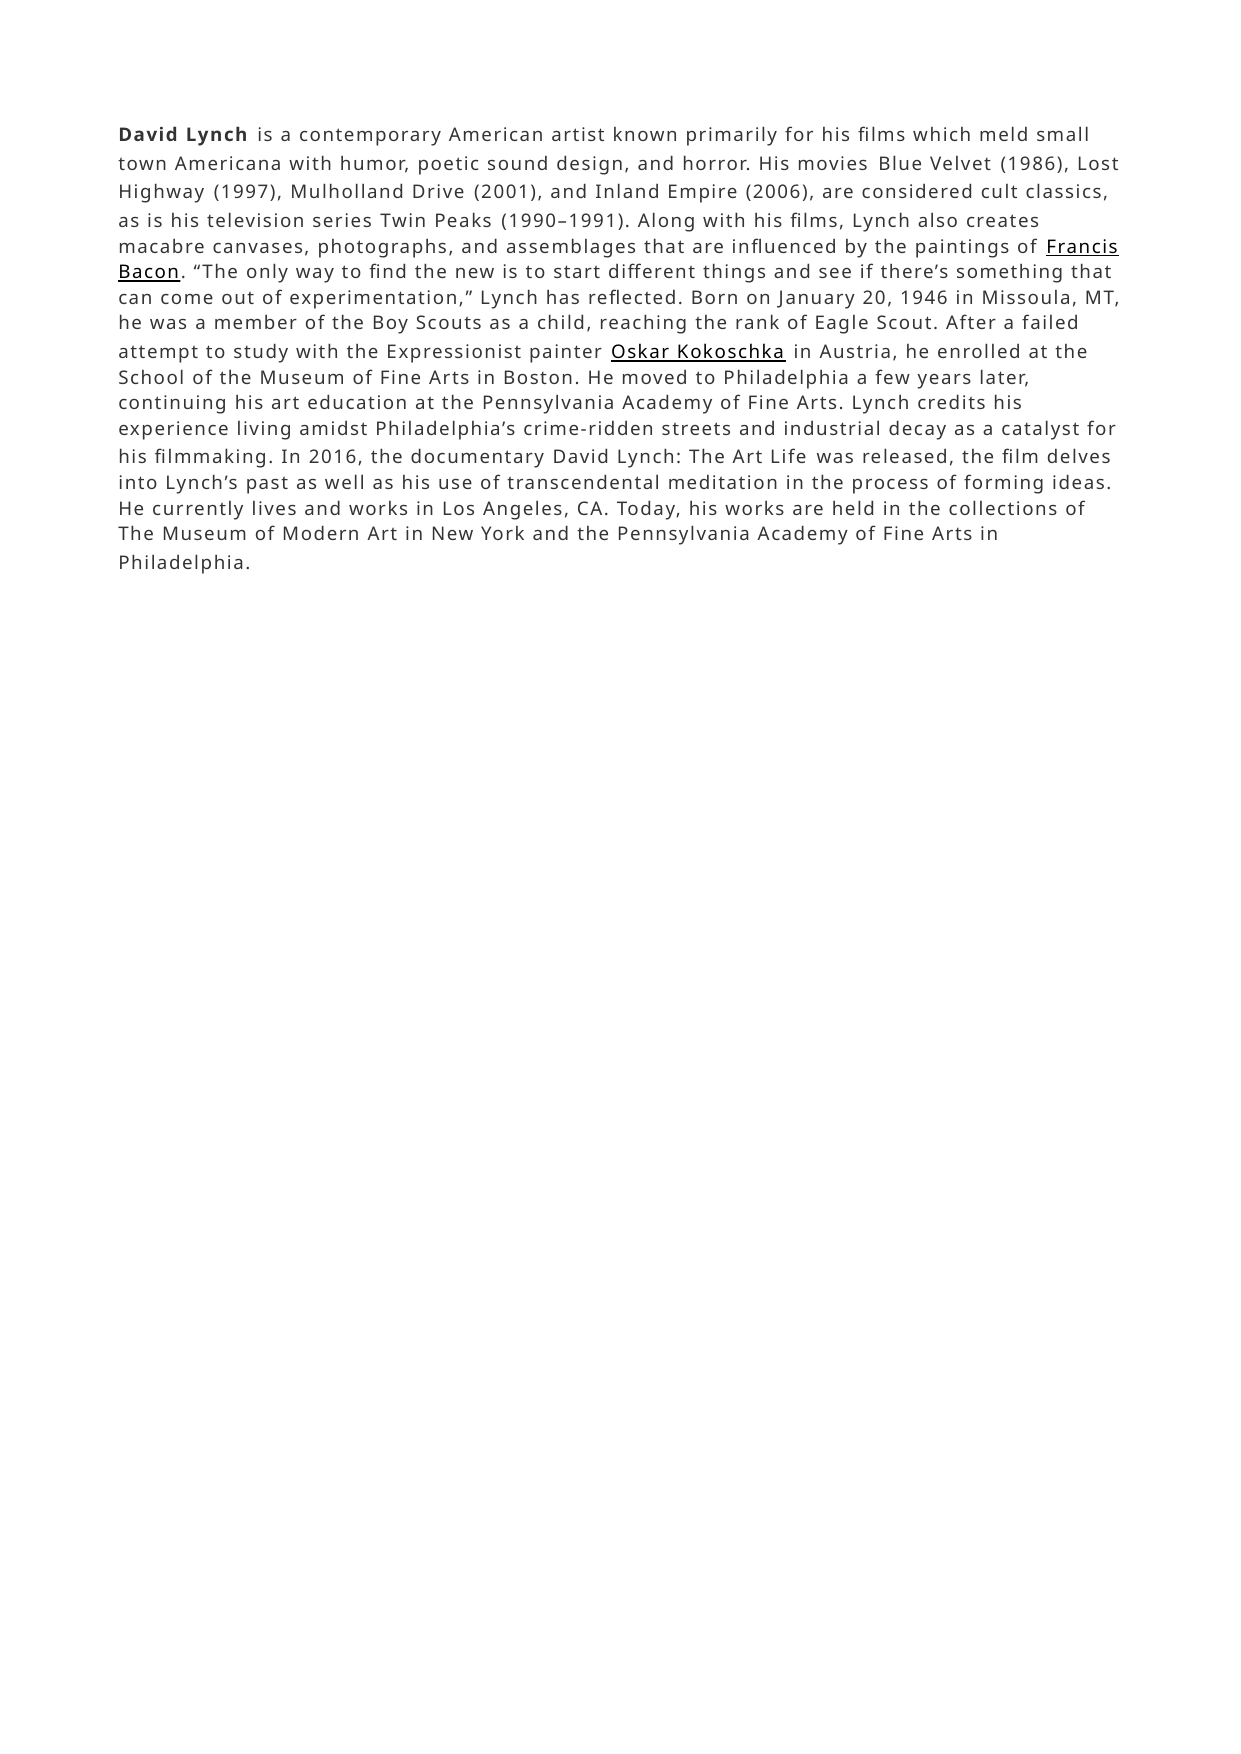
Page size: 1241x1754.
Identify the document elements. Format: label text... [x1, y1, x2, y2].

text David Lynch is a contemporary American artist known primarily for his films which meld small town Americana with humor, poetic sound design, and horror. His movies Blue Velvet (1986), Lost Highway (1997), Mulholland Drive (2001), and Inland Empire (2006), are considered cult classics, as is his television series Twin Peaks (1990–1991). Along with his films, Lynch also creates macabre canvases, photographs, and assemblages that are influenced by the paintings of Francis Bacon. “The only way to find the new is to start different things and see if there’s something that can come out of experimentation,” Lynch has reflected. Born on January 20, 1946 in Missoula, MT, he was a member of the Boy Scouts as a child, reaching the rank of Eagle Scout. After a failed attempt to study with the Expressionist painter Oskar Kokoschka in Austria, he enrolled at the School of the Museum of Fine Arts in Boston. He moved to Philadelphia a few years later, continuing his art education at the Pennsylvania Academy of Fine Arts. Lynch credits his experience living amidst Philadelphia’s crime-ridden streets and industrial decay as a catalyst for his filmmaking. In 2016, the documentary David Lynch: The Art Life was released, the film delves into Lynch’s past as well as his use of transcendental meditation in the process of forming ideas. He currently lives and works in Los Angeles, CA. Today, his works are held in the collections of The Museum of Modern Art in New York and the Pennsylvania Academy of Fine Arts in Philadelphia. [118, 118, 1122, 574]
